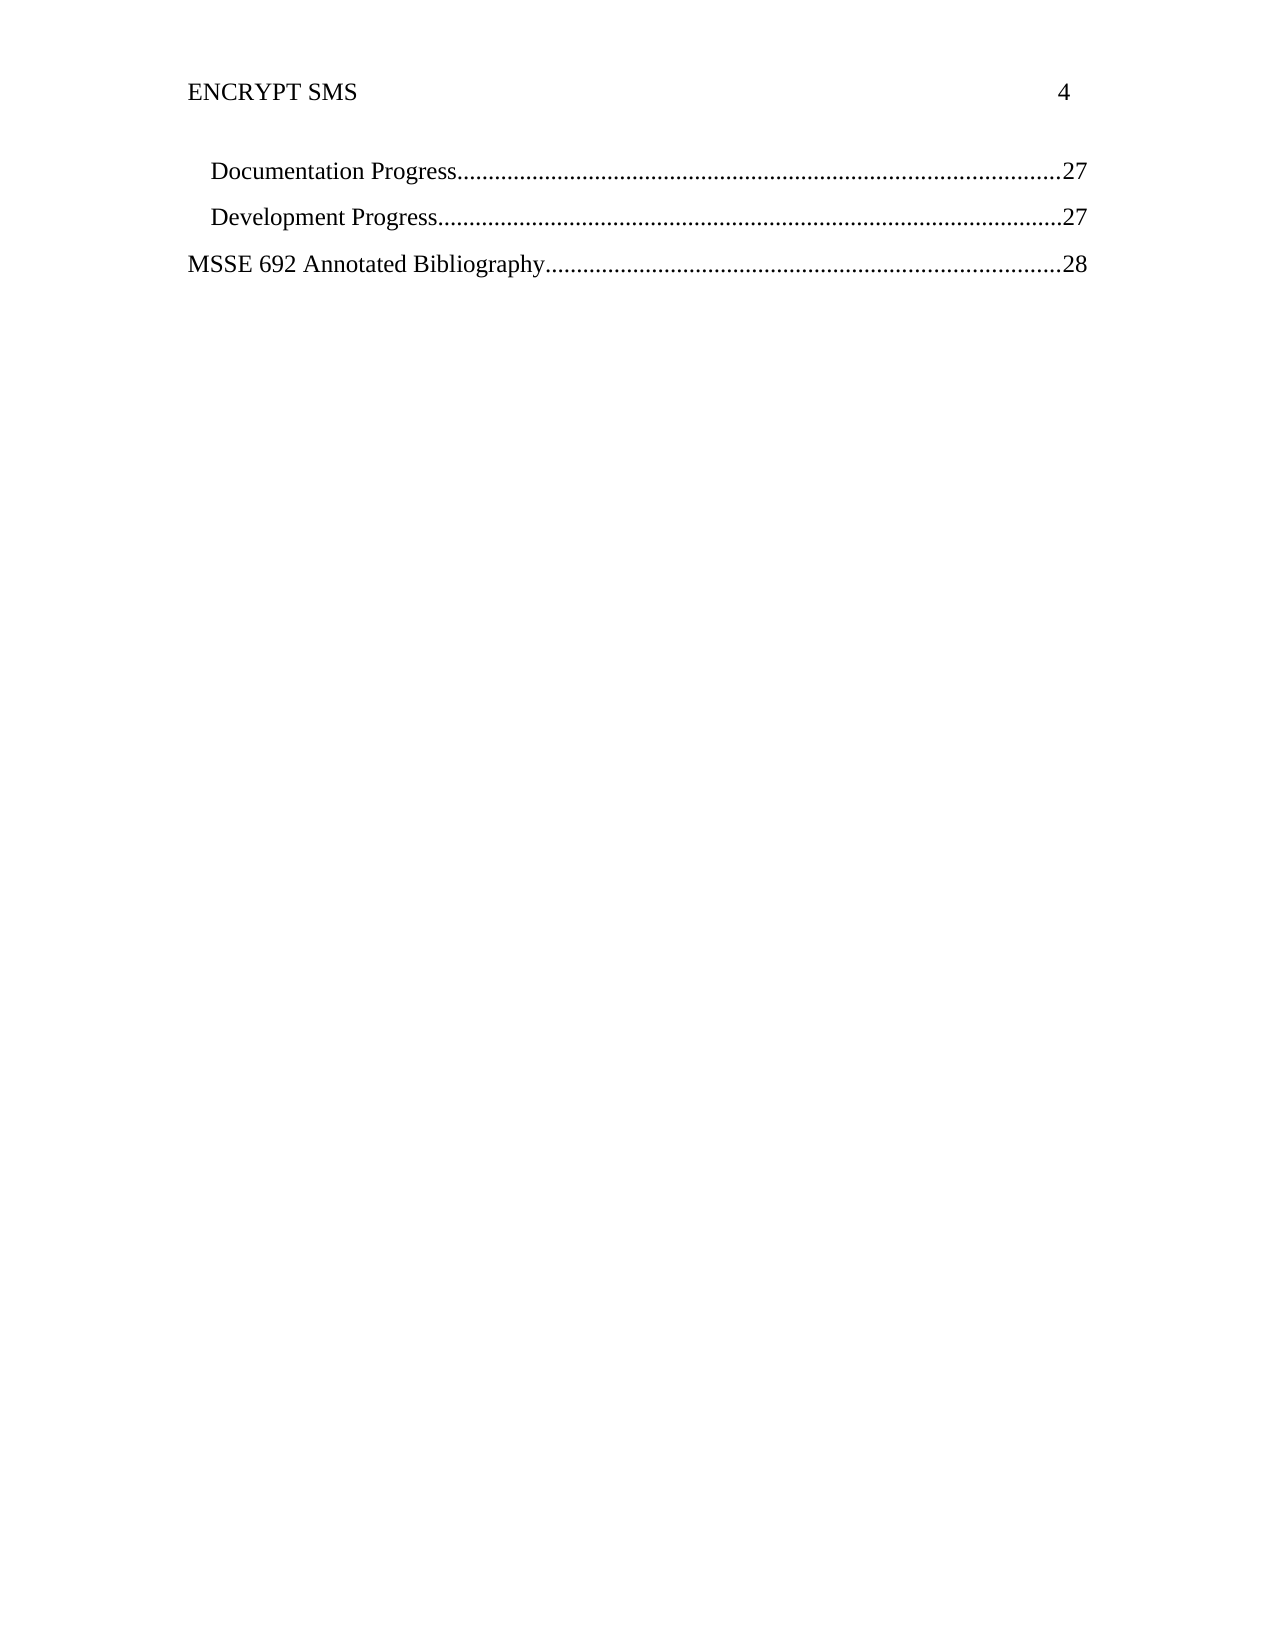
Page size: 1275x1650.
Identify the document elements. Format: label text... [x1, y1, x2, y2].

text Documentation Progress 27 [210, 156, 1087, 185]
text MSSE 692 Annotated Bibliography 28 [187, 249, 1087, 278]
text Development Progress 27 [210, 202, 1087, 231]
